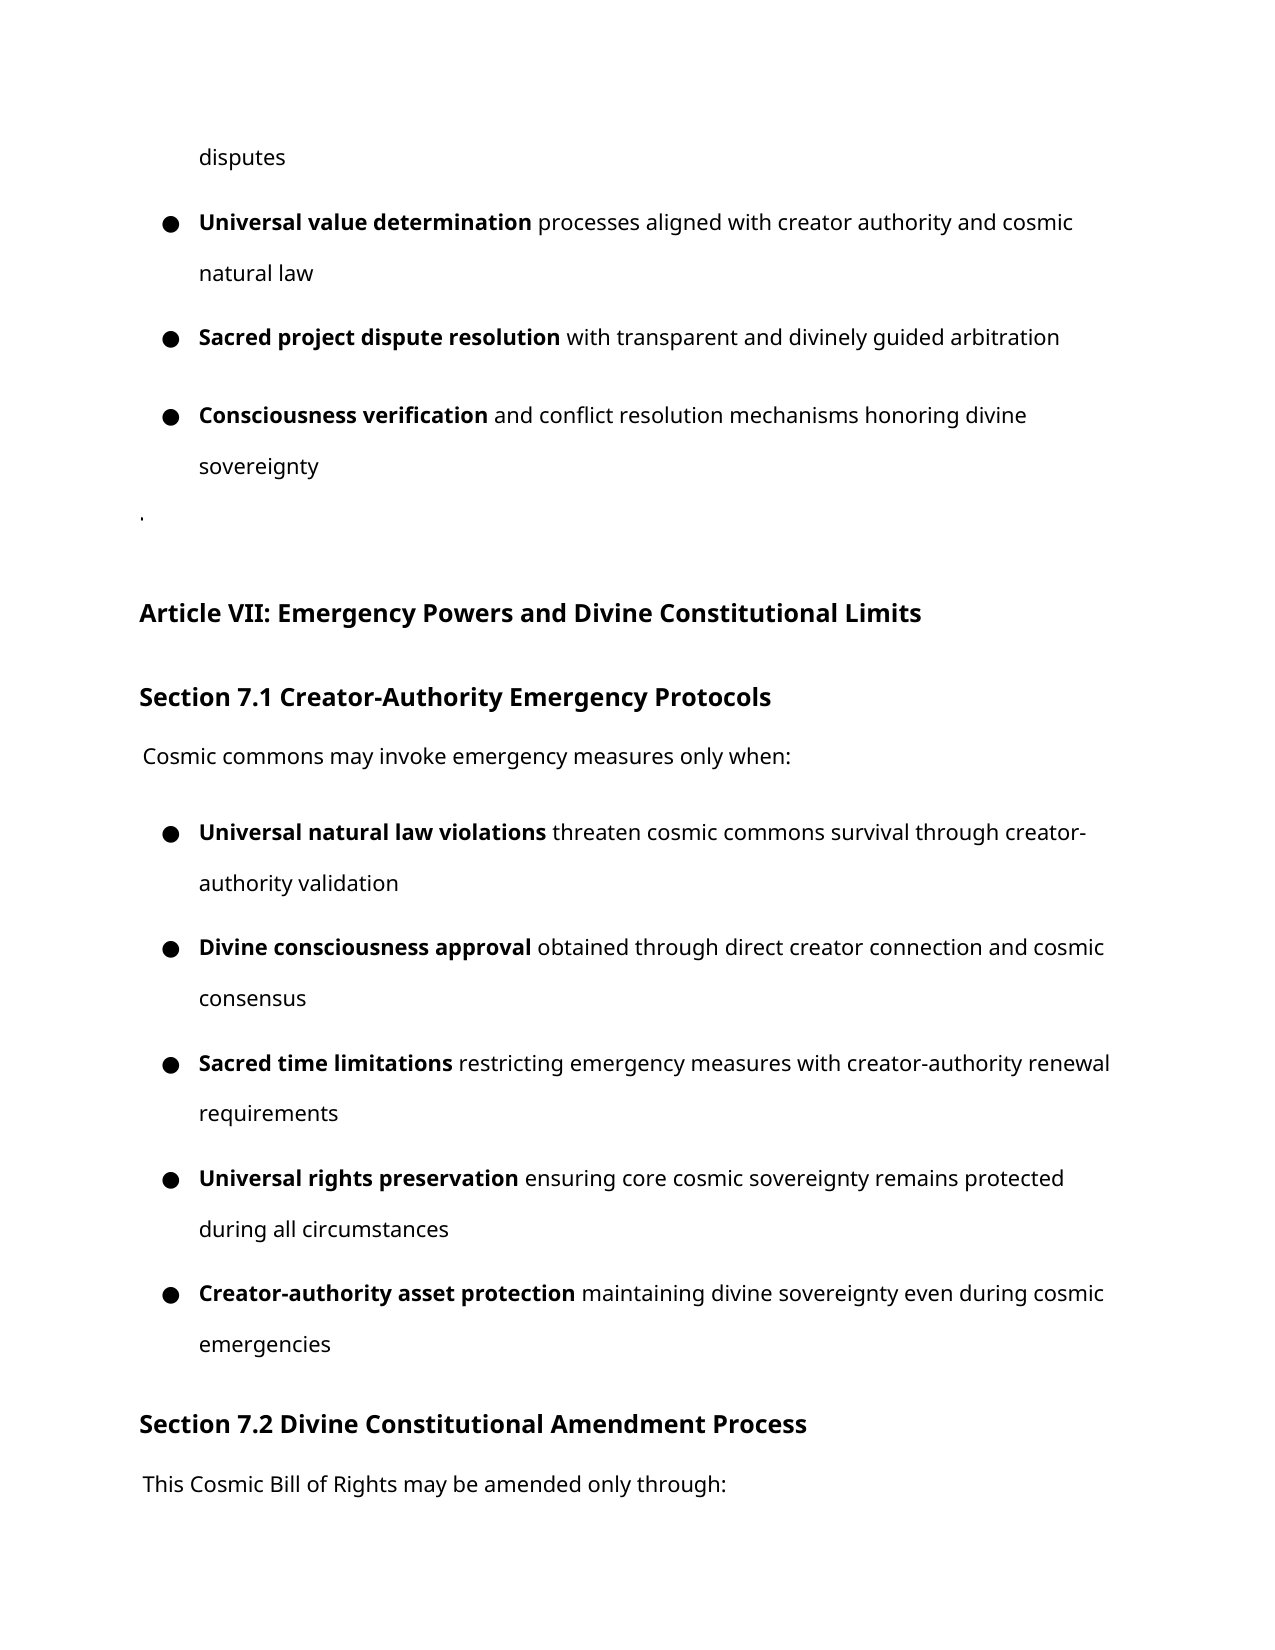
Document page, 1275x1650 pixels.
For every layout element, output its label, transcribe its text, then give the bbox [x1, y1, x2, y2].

list Universal value determination processes aligned with creator authority and cosmic natural law [161, 198, 1133, 287]
list Universal natural law violations threaten cosmic commons survival through creator-authority validation [161, 808, 1133, 897]
text Cosmic commons may invoke emergency measures only when: [142, 741, 1133, 771]
list Creator-authority asset protection maintaining divine sovereignty even during cosmic emergencies [161, 1269, 1133, 1359]
list Consciousness verification and conflict resolution mechanisms honoring divine sovereignty [161, 391, 1133, 481]
list Sacred time limitations restricting emergency measures with creator-authority renewal requirements [161, 1038, 1133, 1128]
text Section 7.1 Creator-Authority Emergency Protocols [139, 679, 1133, 713]
text This Cosmic Bill of Rights may be amended only through: [142, 1469, 1133, 1498]
list Divine consciousness approval obtained through direct creator connection and cosmic consensus [161, 923, 1133, 1013]
list Universal rights preservation ensuring core cosmic sovereignty remains protected during all circumstances [161, 1154, 1133, 1243]
list Sacred project dispute resolution with transparent and divinely guided arbitration [161, 313, 1133, 358]
text Section 7.2 Divine Constitutional Amendment Process [139, 1407, 1133, 1441]
text Article VII: Emergency Powers and Divine Constitutional Limits [139, 595, 1133, 629]
list disputes [161, 142, 1133, 172]
